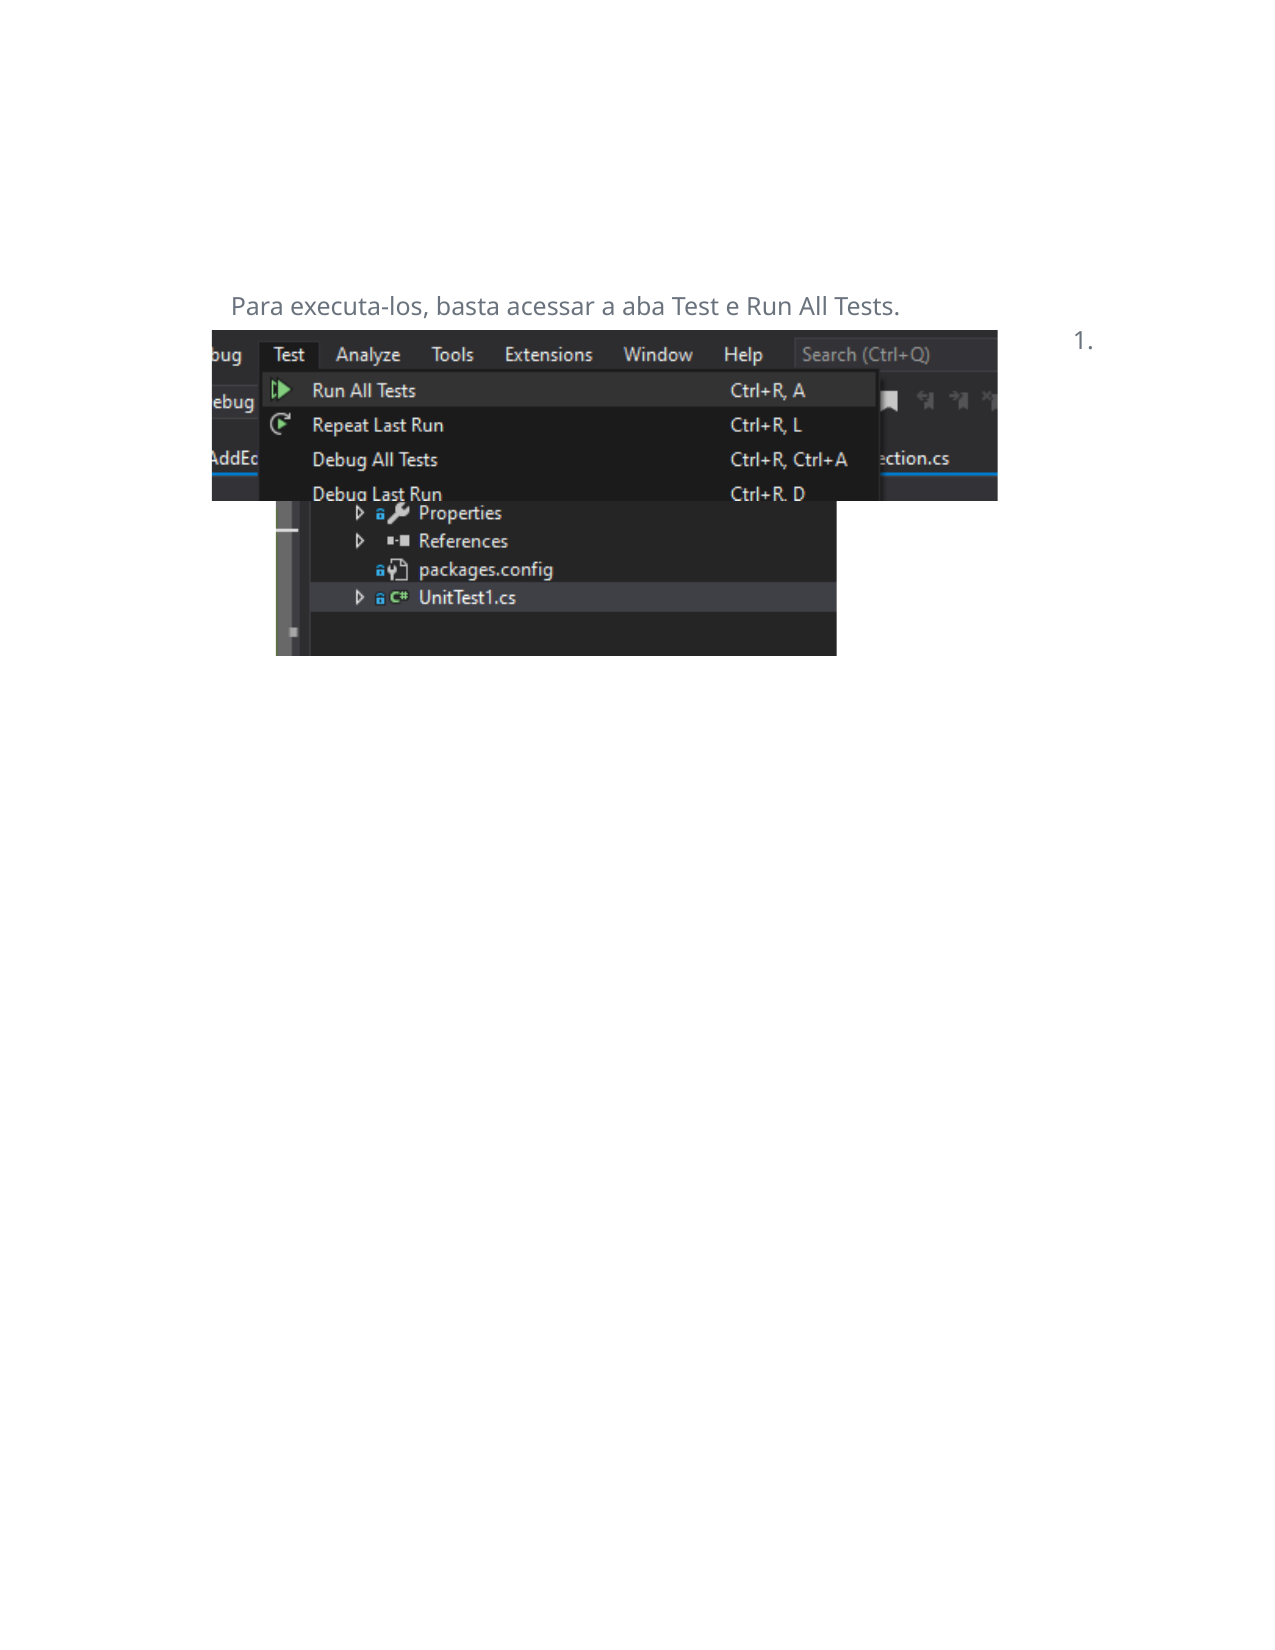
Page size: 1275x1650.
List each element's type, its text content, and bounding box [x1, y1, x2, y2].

list Para executa-los, basta acessar a aba Test e Run All Tests. [193, 288, 1157, 322]
picture [211, 330, 998, 656]
